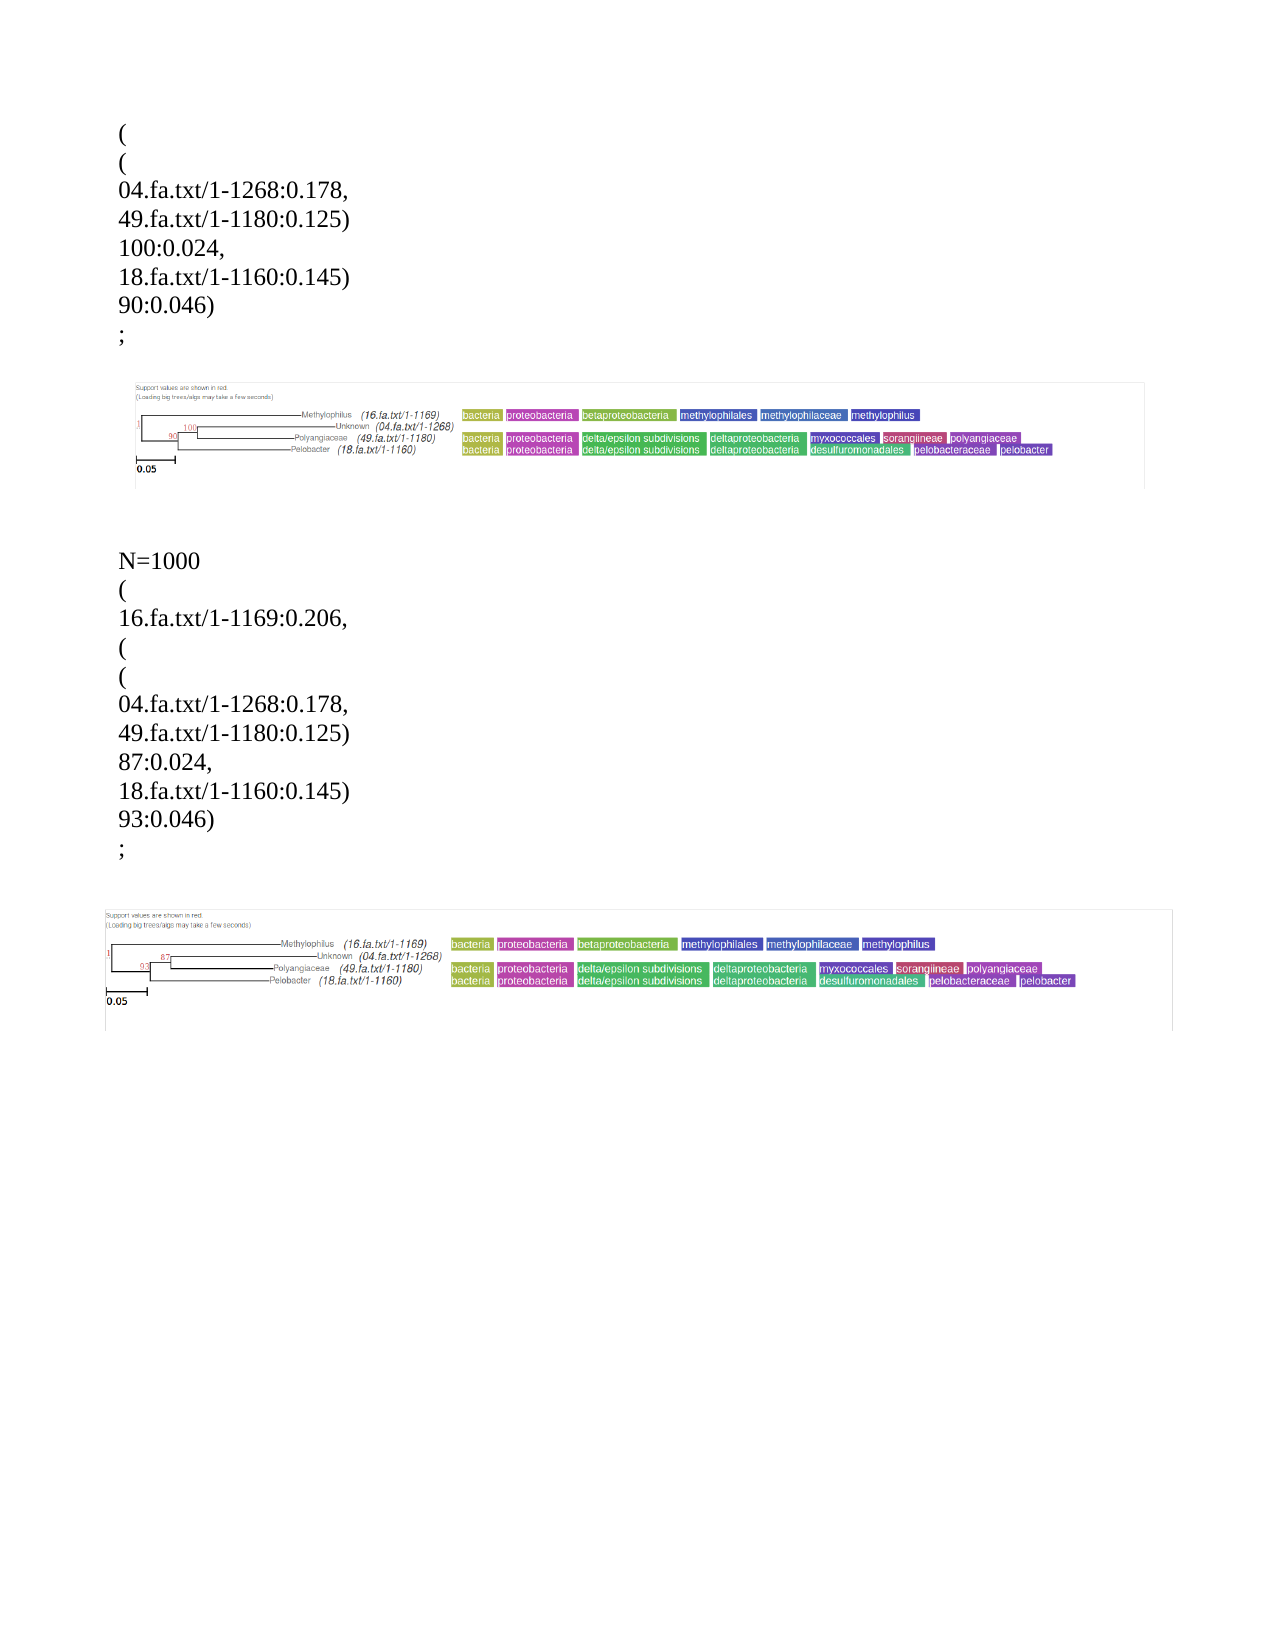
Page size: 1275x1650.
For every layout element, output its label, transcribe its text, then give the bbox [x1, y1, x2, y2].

picture [100, 907, 1175, 1011]
text 18.fa.txt/1-1160:0.145) [118, 262, 1157, 291]
text ( [118, 574, 1157, 603]
text 16.fa.txt/1-1169:0.206, [118, 603, 1157, 632]
text ( [118, 661, 1157, 689]
text N=1000 [118, 546, 1157, 574]
picture [127, 376, 1148, 468]
text ( [118, 147, 1157, 176]
text ( [118, 632, 1157, 661]
text 49.fa.txt/1-1180:0.125) [118, 204, 1157, 233]
text 49.fa.txt/1-1180:0.125) [118, 718, 1157, 747]
text 04.fa.txt/1-1268:0.178, [118, 176, 1157, 204]
text 04.fa.txt/1-1268:0.178, [118, 689, 1157, 718]
text 90:0.046) [118, 291, 1157, 319]
text ; [118, 319, 1157, 348]
text 100:0.024, [118, 233, 1157, 262]
text 18.fa.txt/1-1160:0.145) [118, 776, 1157, 804]
text 87:0.024, [118, 747, 1157, 776]
text ( [118, 118, 1157, 147]
text ; [118, 833, 1157, 862]
text 93:0.046) [118, 804, 1157, 833]
